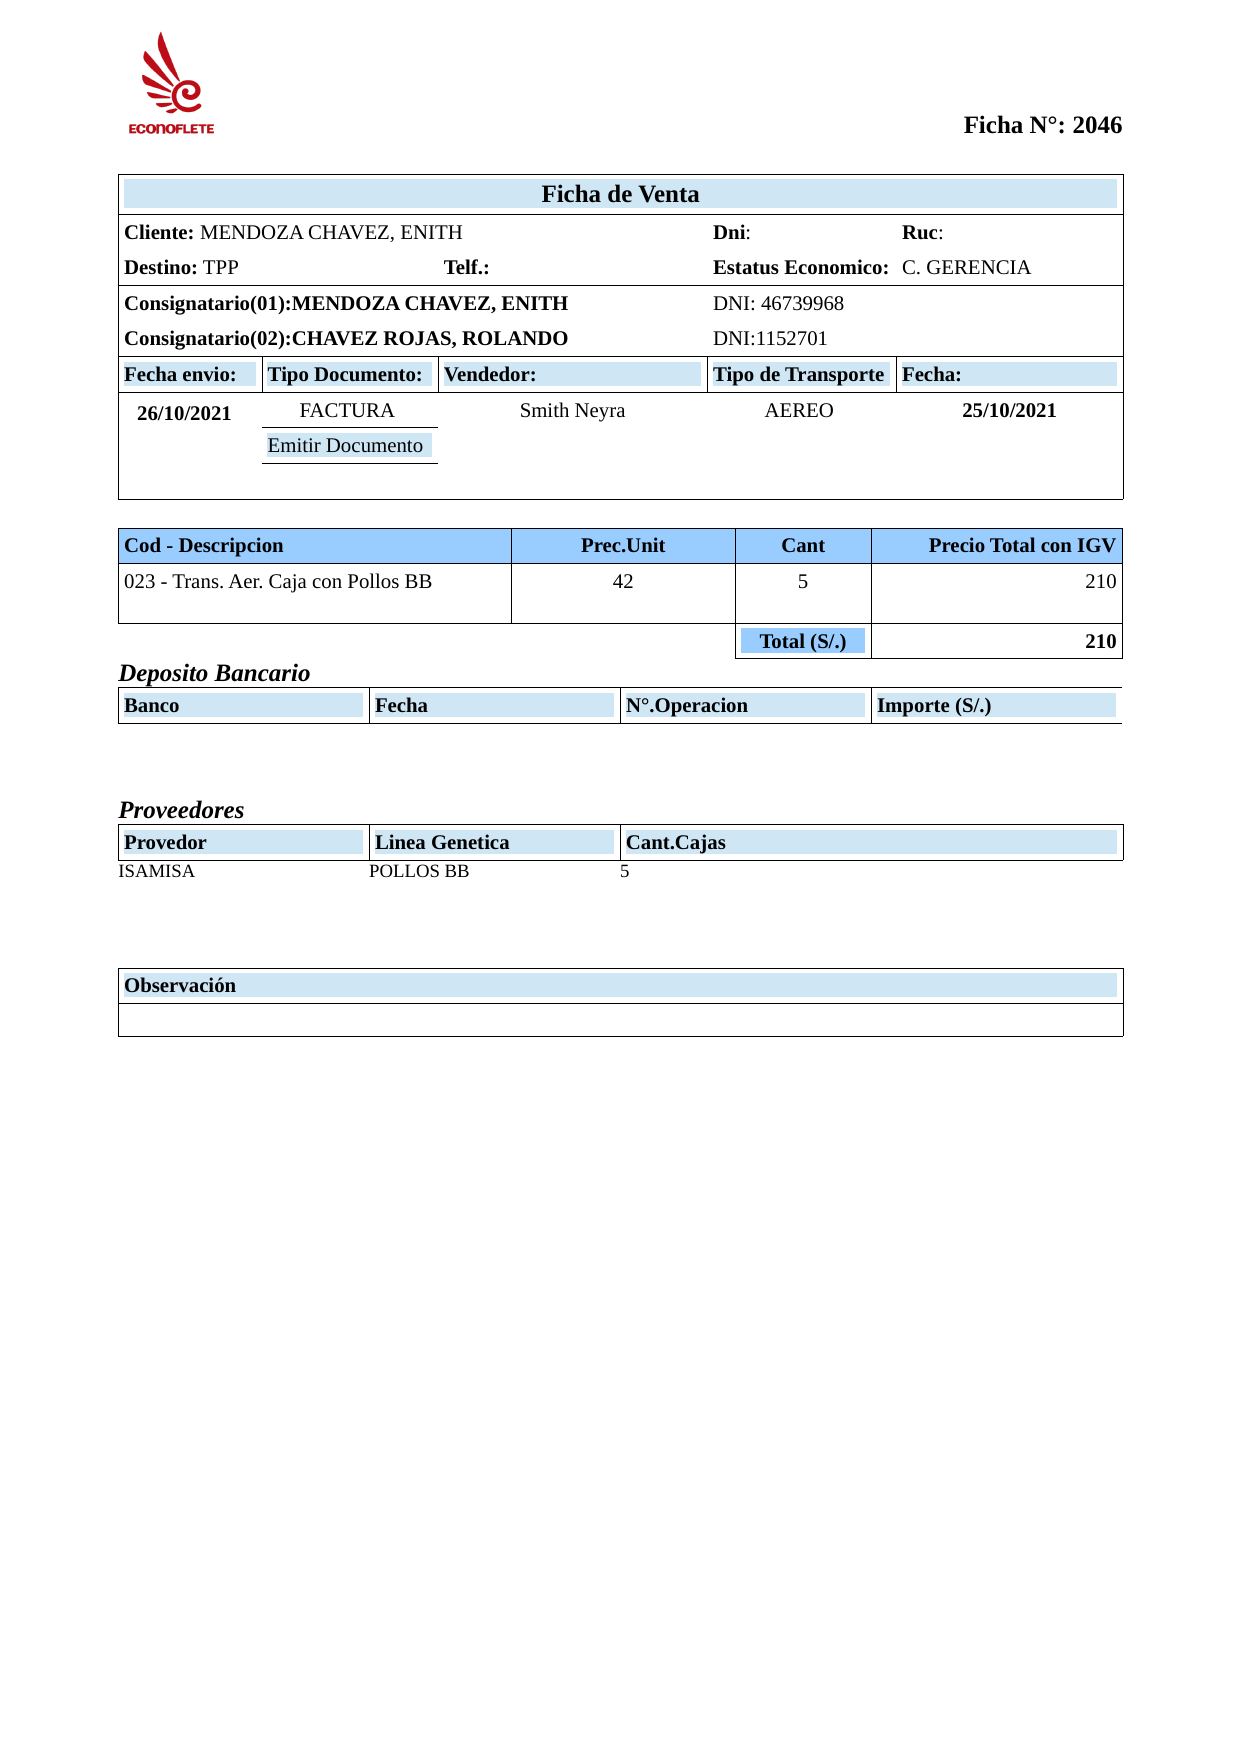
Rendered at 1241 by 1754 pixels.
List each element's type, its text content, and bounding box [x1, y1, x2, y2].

table_cell AEREO [707, 393, 896, 498]
table_cell Vendedor: [439, 357, 707, 392]
table_cell [369, 881, 620, 903]
table_cell [871, 747, 1122, 771]
table_cell Tipo de Transporte [708, 357, 896, 392]
picture [118, 31, 225, 134]
table_cell Consignatario(01):MENDOZA CHAVEZ, ENITH [119, 286, 707, 321]
table_cell [871, 724, 1122, 747]
table_header Cant.Cajas [621, 825, 1123, 859]
table_cell Tipo Documento: [263, 357, 438, 392]
table_cell [369, 903, 620, 924]
table_header Prec.Unit [512, 529, 735, 563]
table_header Cod - Descripcion [119, 529, 511, 563]
table_cell [118, 724, 369, 747]
table_cell FACTURA [262, 393, 438, 427]
table_cell [369, 747, 620, 771]
table_cell Emitir Documento [262, 428, 438, 463]
table_cell Ruc: [896, 215, 1123, 249]
table_cell POLLOS BB [369, 861, 620, 881]
table_cell [369, 724, 620, 747]
table_cell 5 [620, 861, 1123, 881]
table_cell 210 [872, 564, 1122, 623]
table_cell [620, 881, 1123, 903]
table_cell [620, 946, 1123, 967]
table_cell Estatus Economico: [707, 249, 896, 285]
table_cell 26/10/2021 [119, 393, 262, 498]
table_cell [620, 747, 871, 771]
table_cell [118, 946, 369, 967]
text Proveedores [118, 795, 1122, 824]
table_cell C. GERENCIA [896, 249, 1123, 285]
table_cell 42 [512, 564, 735, 623]
table_header Banco [119, 688, 369, 723]
table_cell [620, 771, 871, 795]
table_cell [871, 771, 1122, 795]
table_cell ISAMISA [118, 861, 369, 881]
table_cell 5 [736, 564, 871, 623]
table_cell Fecha envio: [119, 357, 262, 392]
table_header Precio Total con IGV [872, 529, 1122, 563]
table_header Importe (S/.) [872, 688, 1122, 723]
table_cell Consignatario(02):CHAVEZ ROJAS, ROLANDO [119, 321, 707, 356]
table_cell 25/10/2021 [896, 393, 1123, 498]
table_cell [118, 924, 369, 946]
table_cell Destino: TPP [119, 249, 438, 285]
table_cell [620, 724, 871, 747]
table_cell [511, 624, 735, 658]
table_cell [119, 1004, 1123, 1036]
table_cell 023 - Trans. Aer. Caja con Pollos BB [119, 564, 511, 623]
table_cell [262, 464, 438, 498]
table_cell DNI:1152701 [707, 321, 1123, 356]
table_cell [620, 924, 1123, 946]
table_header Linea Genetica [370, 825, 620, 859]
table_cell [118, 747, 369, 771]
table_cell DNI: 46739968 [707, 286, 1123, 321]
table_header N°.Operacion [621, 688, 871, 723]
table_cell Dni: [707, 215, 896, 249]
table_cell Total (S/.) [736, 624, 871, 658]
table_cell [118, 903, 369, 924]
table_cell Cliente: MENDOZA CHAVEZ, ENITH [119, 215, 707, 249]
table_header Provedor [119, 825, 369, 859]
table_header Fecha [370, 688, 620, 723]
table_cell 210 [872, 624, 1122, 658]
table_cell Fecha: [897, 357, 1123, 392]
table_cell [369, 924, 620, 946]
text Deposito Bancario [118, 658, 1122, 687]
table_cell Telf.: [438, 249, 707, 285]
table_cell [620, 903, 1123, 924]
table_header Cant [736, 529, 871, 563]
table_cell [369, 946, 620, 967]
table_cell [118, 624, 511, 658]
table_header Observación [119, 969, 1123, 1003]
table_cell [369, 771, 620, 795]
table_cell Smith Neyra [438, 393, 707, 498]
table_cell [118, 771, 369, 795]
table_cell [118, 881, 369, 903]
table_header Ficha de Venta [119, 175, 1123, 214]
